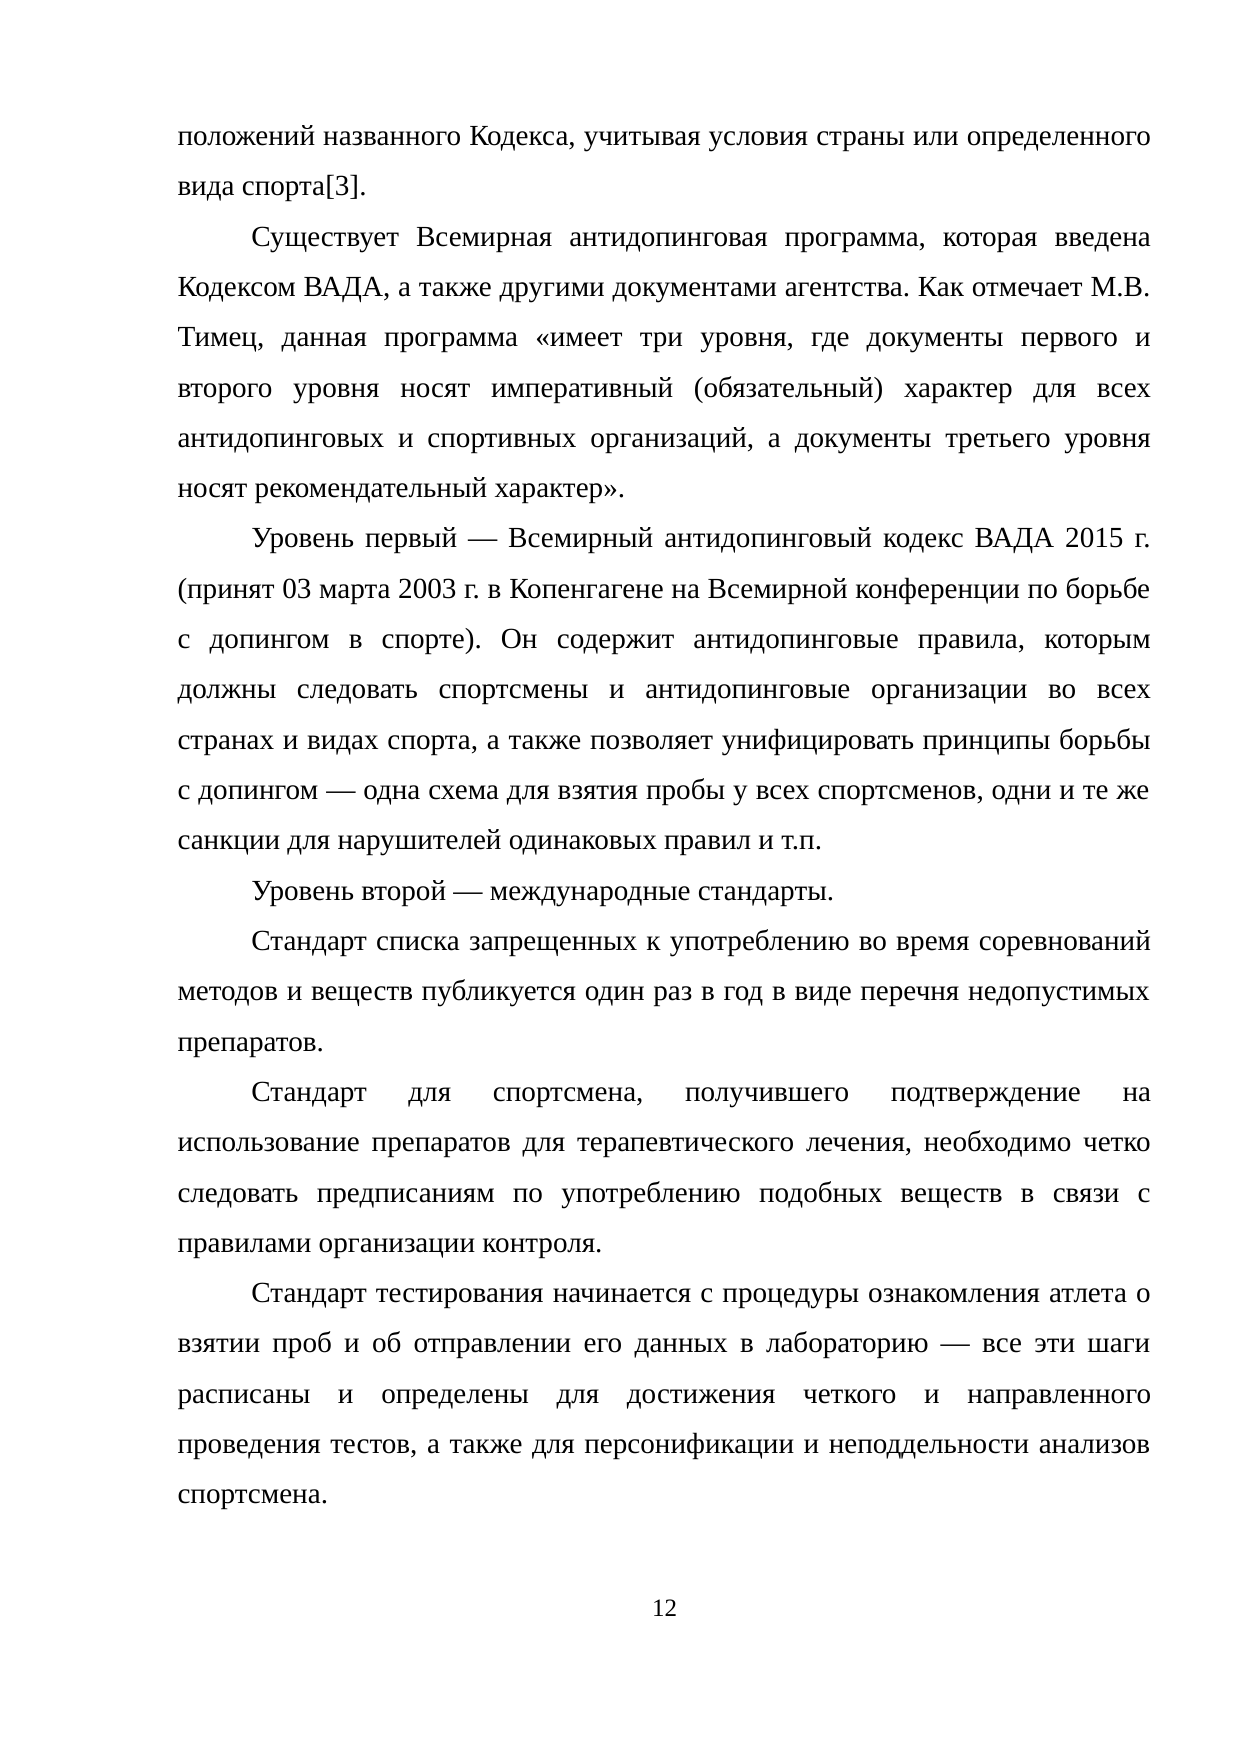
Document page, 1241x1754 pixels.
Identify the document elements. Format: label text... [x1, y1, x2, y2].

text Стандарт для спортсмена, получившего подтверждение на использование препаратов для терапевтического лечения, необходимо четко следовать предписаниям по употреблению подобных веществ в связи с правилами организации контроля. [177, 1074, 1152, 1258]
text Уровень первый — Всемирный антидопинговый кодекс ВАДА 2015 г. (принят 03 марта 2003 г. в Копенгагене на Всемирной конференции по борьбе с допингом в спорте). Он содержит антидопинговые правила, которым должны следовать спортсмены и антидопинговые организации во всех странах и видах спорта, а также позволяет унифицировать принципы борьбы с допингом — одна схема для взятия пробы у всех спортсменов, одни и те же санкции для нарушителей одинаковых правил и т.п. [177, 521, 1152, 856]
text Существует Всемирная антидопинговая программа, которая введена Кодексом ВАДА, а также другими документами агентства. Как отмечает М.В. Тимец, данная программа «имеет три уровня, где документы первого и второго уровня носят императивный (обязательный) характер для всех антидопинговых и спортивных организаций, а документы третьего уровня носят рекомендательный характер». [177, 219, 1152, 504]
text Стандарт списка запрещенных к употреблению во время соревнований методов и веществ публикуется один раз в год в виде перечня недопустимых препаратов. [177, 923, 1152, 1057]
text Уровень второй — международные стандарты. [177, 873, 1152, 906]
text Стандарт тестирования начинается с процедуры ознакомления атлета о взятии проб и об отправлении его данных в лабораторию — все эти шаги расписаны и определены для достижения четкого и направленного проведения тестов, а также для персонификации и неподдельности анализов спортсмена. [177, 1275, 1152, 1510]
text положений названного Кодекса, учитывая условия страны или определенного вида спорта[3]. [177, 118, 1152, 202]
